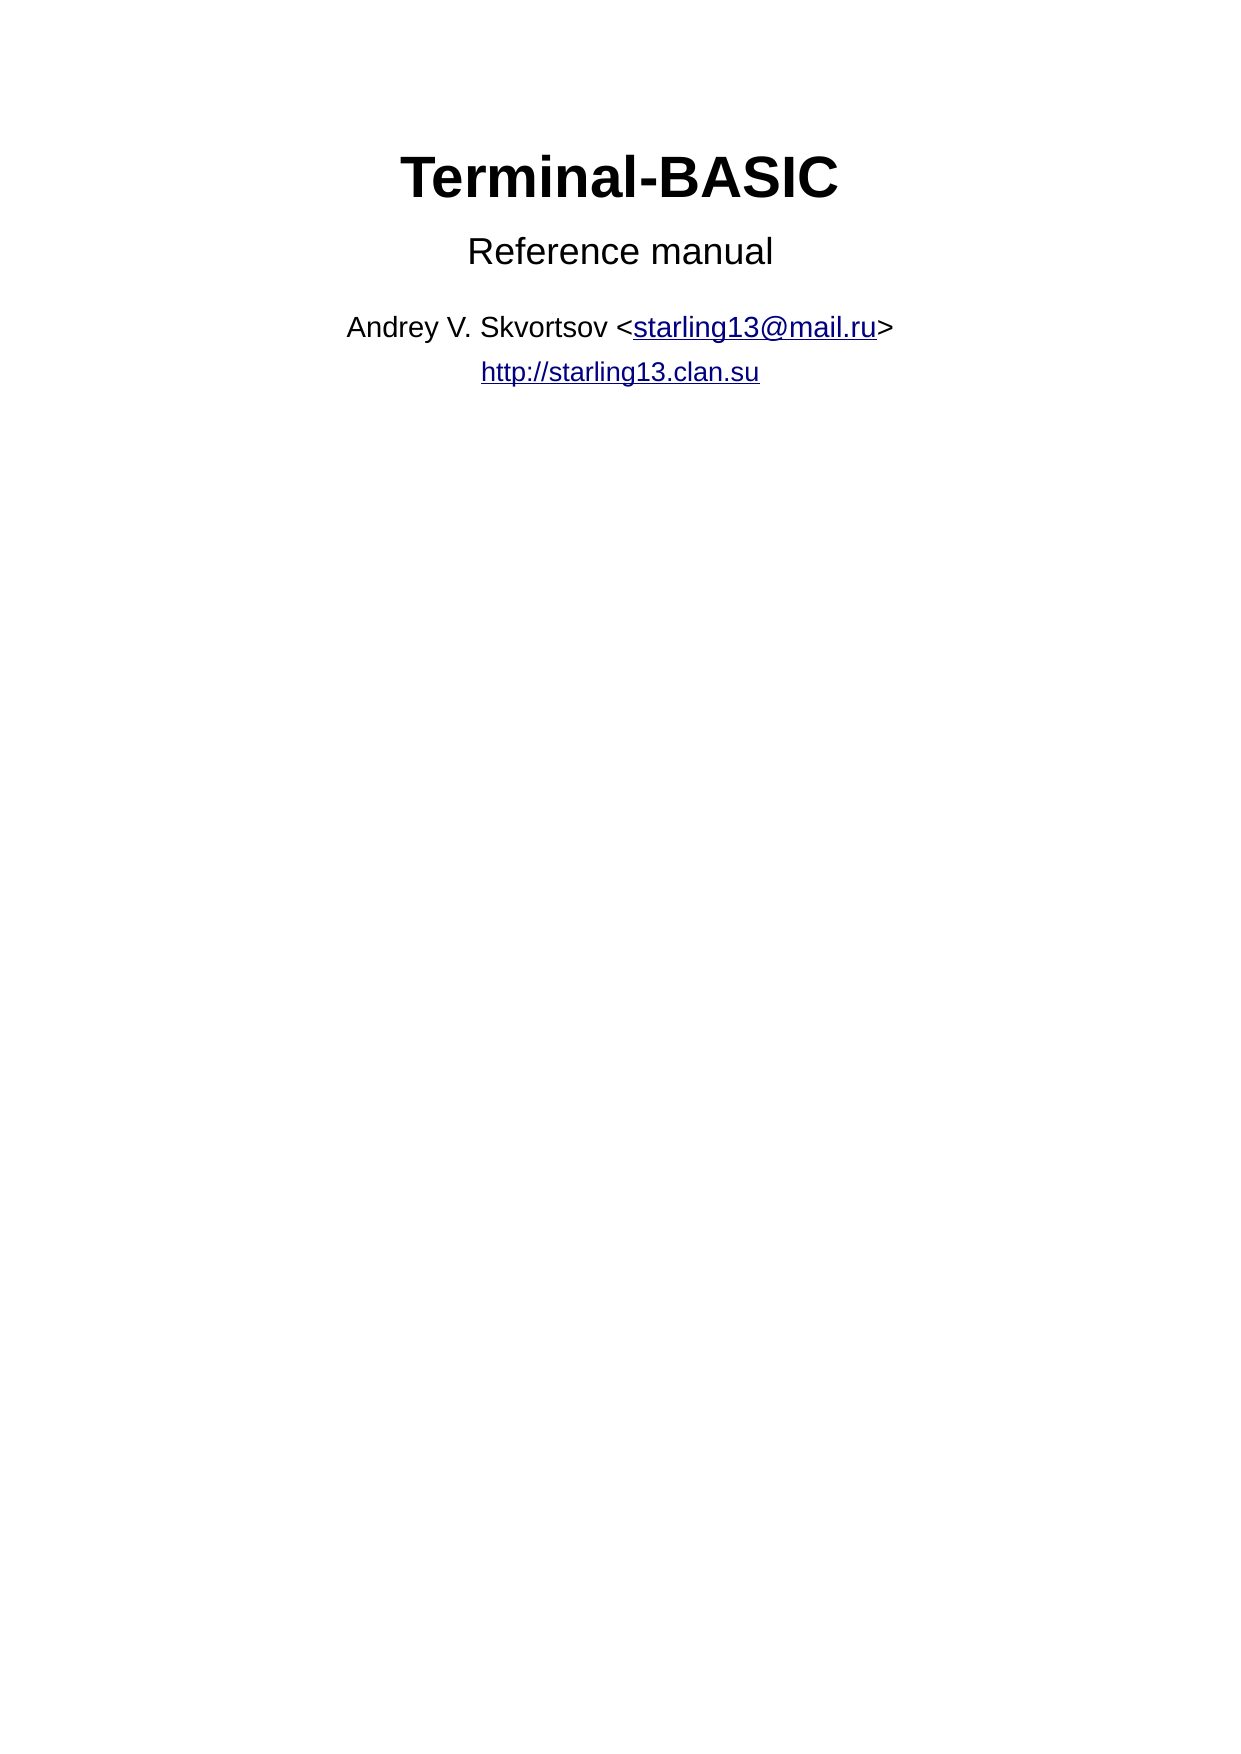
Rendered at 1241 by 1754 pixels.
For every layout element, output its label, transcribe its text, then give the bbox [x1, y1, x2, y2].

title Terminal-BASIC [118, 143, 1122, 210]
subtitle Reference manual [118, 229, 1122, 272]
subtitle Andrey V. Skvortsov <starling13@mail.ru> [118, 309, 1122, 343]
text http://starling13.clan.su [118, 356, 1122, 387]
